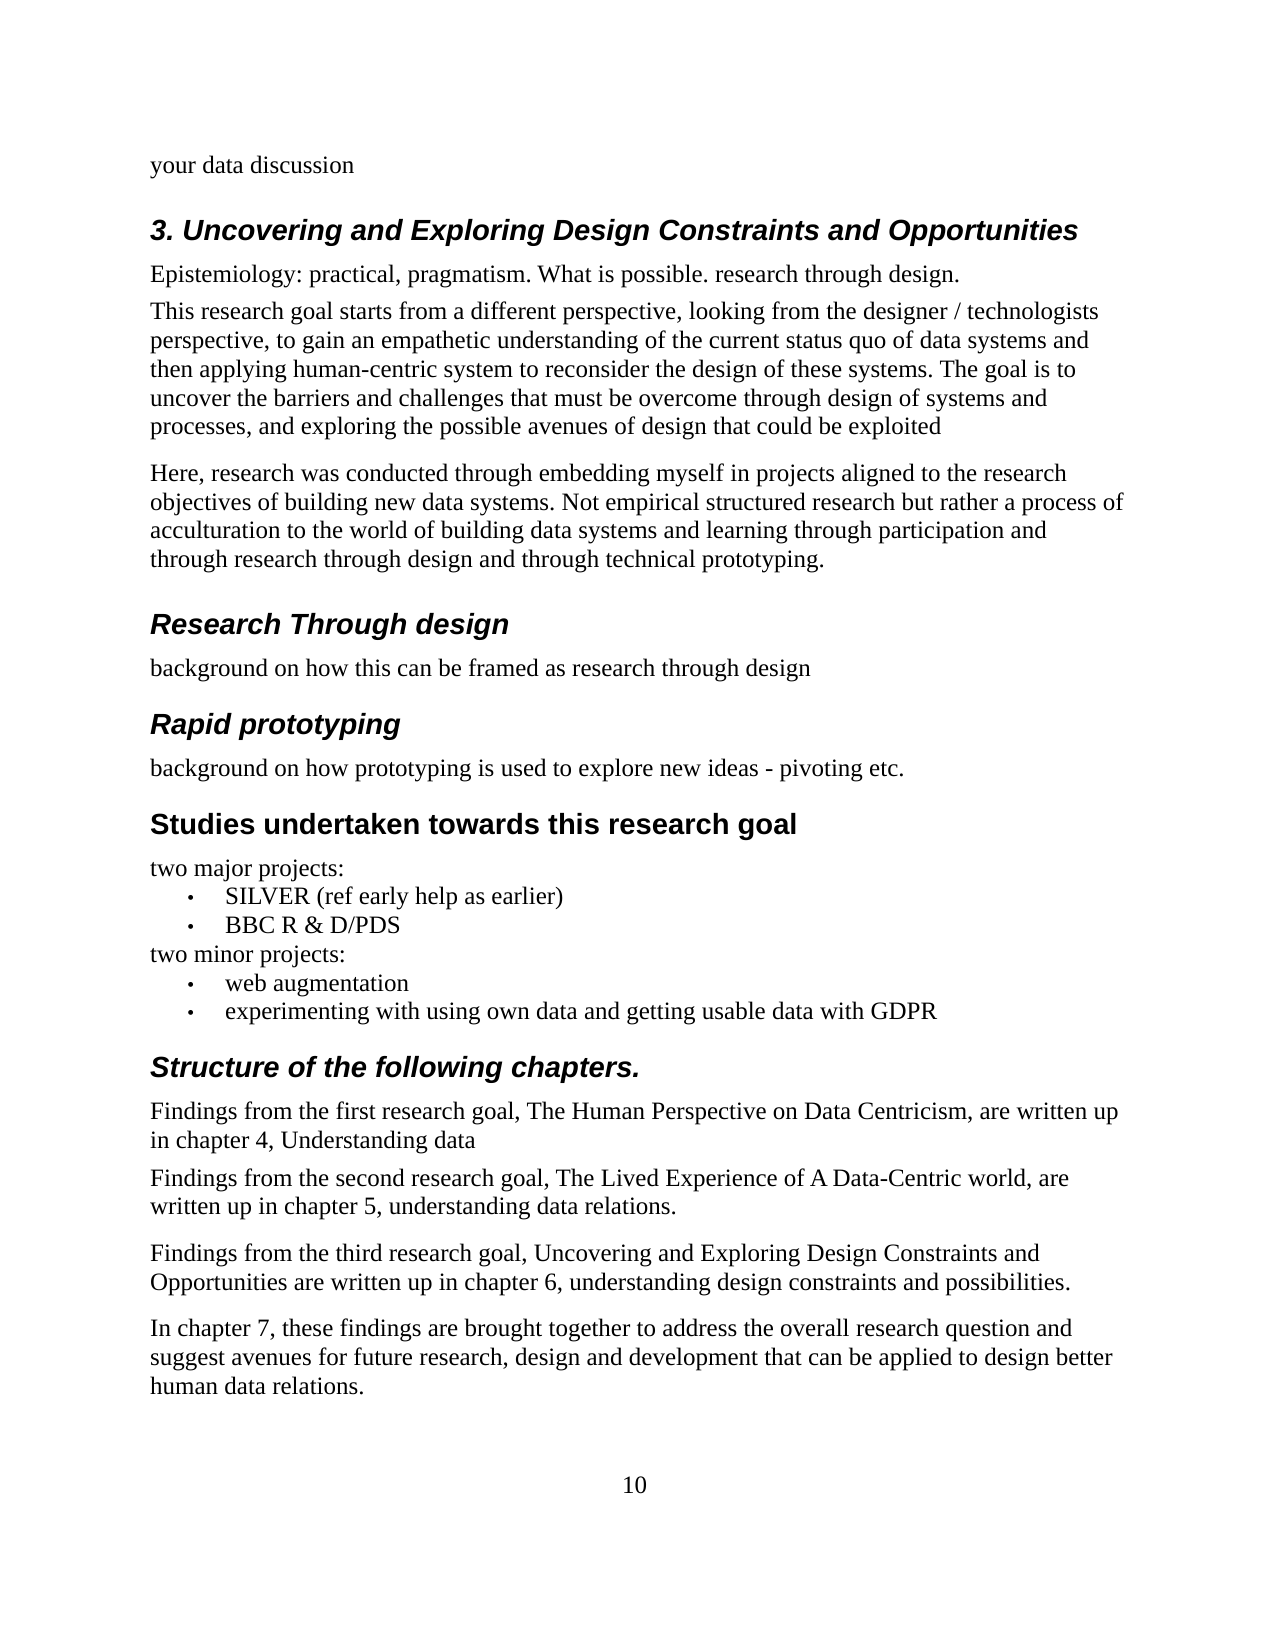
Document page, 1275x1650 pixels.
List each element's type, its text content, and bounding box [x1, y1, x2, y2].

text background on how this can be framed as research through design [150, 653, 1125, 682]
list web augmentation [187, 968, 1125, 996]
subtitle Rapid prototyping [150, 707, 1125, 740]
text your data discussion [150, 150, 1125, 179]
text Findings from the third research goal, Uncovering and Exploring Design Constraints and Opportunities are written up in chapter 6, understanding design constraints and possibilities. [150, 1238, 1125, 1296]
list SILVER (ref early help as earlier) [187, 881, 1125, 910]
text background on how prototyping is used to explore new ideas - pivoting etc. [150, 753, 1125, 782]
text This research goal starts from a different perspective, looking from the designer / technologists perspective, to gain an empathetic understanding of the current status quo of data systems and then applying human-centric system to reconsider the design of these systems. The goal is to uncover the barriers and challenges that must be overcome through design of systems and processes, and exploring the possible avenues of design that could be exploited [150, 296, 1125, 440]
text Findings from the second research goal, The Lived Experience of A Data-Centric world, are written up in chapter 5, understanding data relations. [150, 1163, 1125, 1220]
text Findings from the first research goal, The Human Perspective on Data Centricism, are written up in chapter 4, Understanding data [150, 1096, 1125, 1154]
text Epistemiology: practical, pragmatism. What is possible. research through design. [150, 259, 1125, 287]
subtitle Structure of the following chapters. [150, 1050, 1125, 1084]
text Here, research was conducted through embedding myself in projects aligned to the research objectives of building new data systems. Not empirical structured research but rather a process of acculturation to the world of building data systems and learning through participation and through research through design and through technical prototyping. [150, 458, 1125, 573]
list BBC R & D/PDS [187, 910, 1125, 939]
text two major projects: [150, 853, 1125, 881]
subtitle Research Through design [150, 607, 1125, 641]
subtitle 3. Uncovering and Exploring Design Constraints and Opportunities [150, 213, 1125, 246]
list experimenting with using own data and getting usable data with GDPR [187, 996, 1125, 1025]
text In chapter 7, these findings are brought together to address the overall research question and suggest avenues for future research, design and development that can be applied to design better human data relations. [150, 1313, 1125, 1400]
text two minor projects: [150, 939, 1125, 968]
subtitle Studies undertaken towards this research goal [150, 807, 1125, 840]
